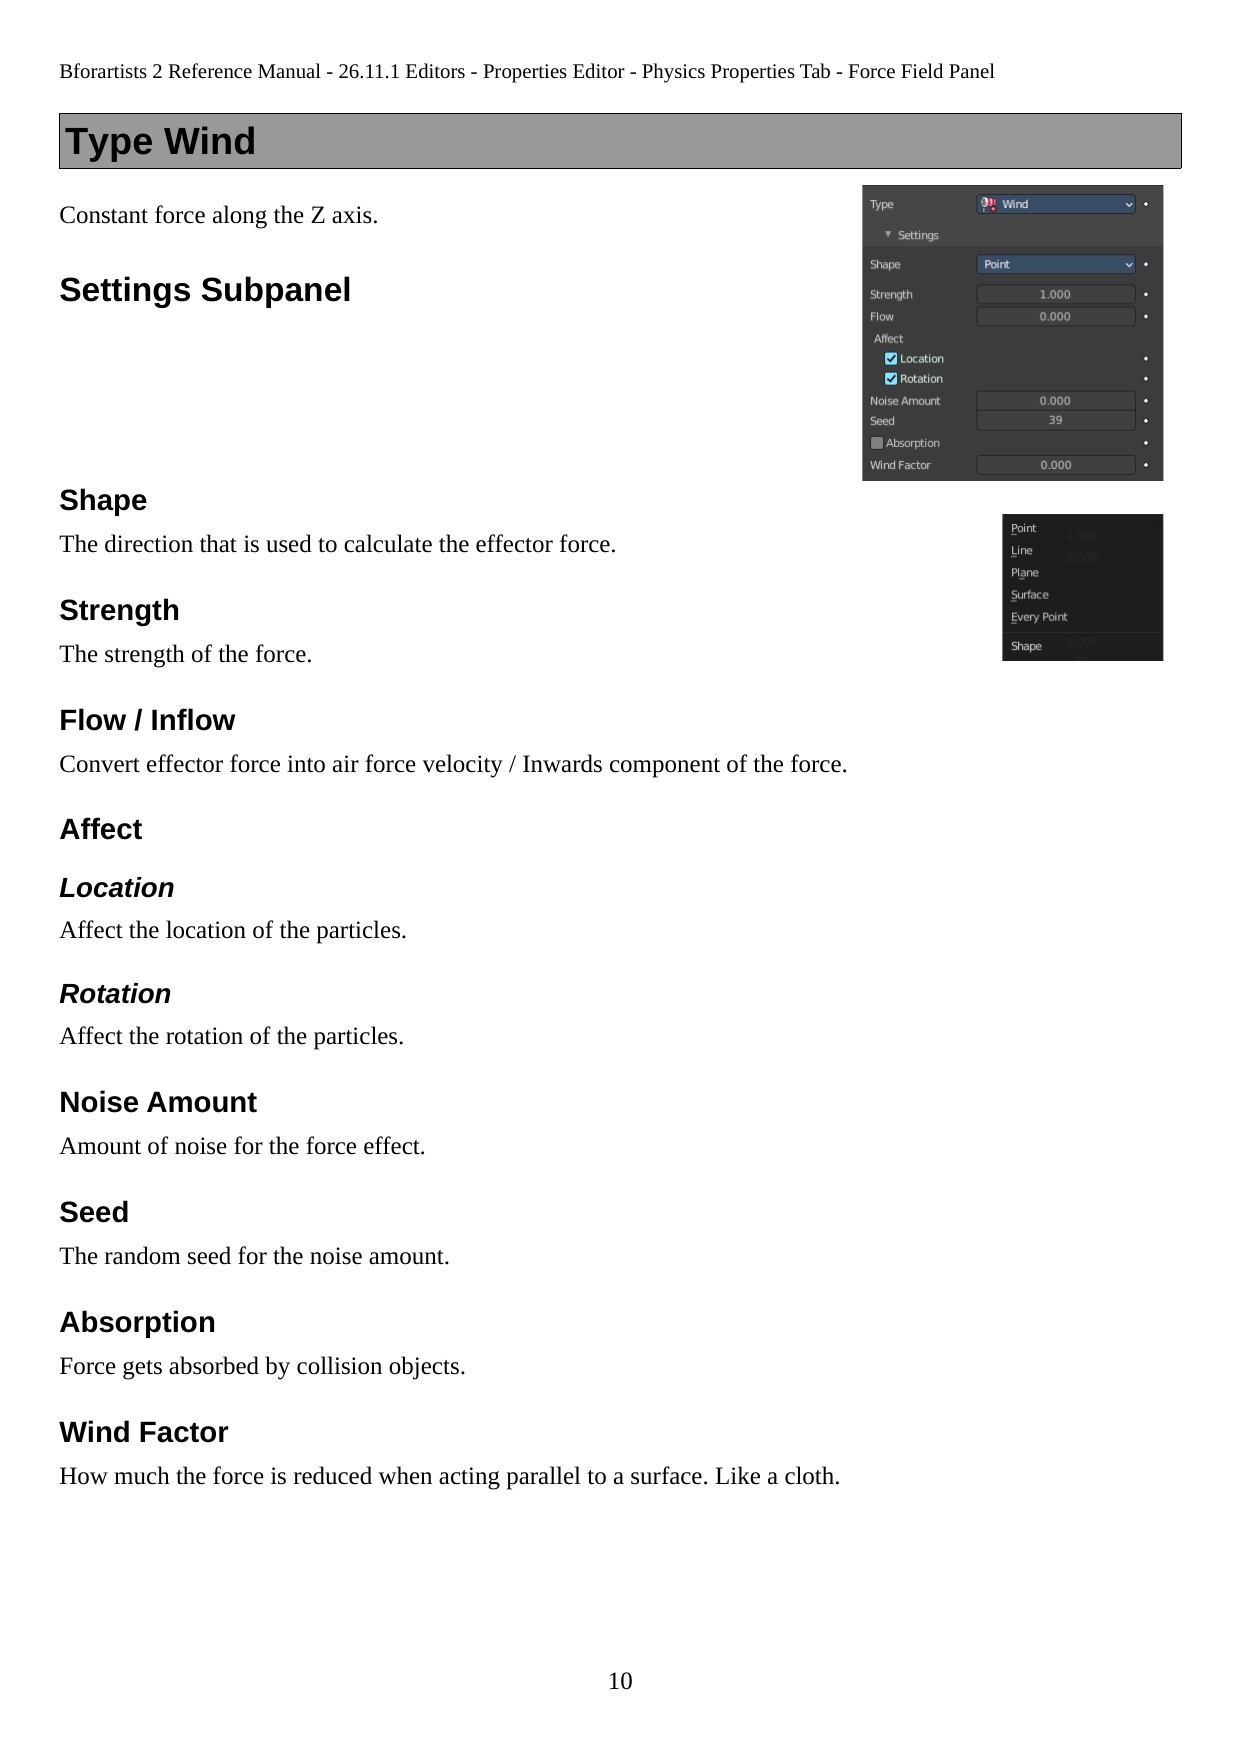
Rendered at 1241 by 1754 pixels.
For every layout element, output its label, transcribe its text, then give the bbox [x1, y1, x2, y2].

subtitle Location [59, 871, 1181, 903]
subtitle [1164, 592, 1181, 626]
subtitle Absorption [59, 1305, 1181, 1338]
subtitle [1164, 270, 1181, 308]
text Convert effector force into air force velocity / Inwards component of the force. [59, 749, 1181, 777]
table_header Type Wind [60, 114, 1181, 168]
subtitle Wind Factor [59, 1415, 1181, 1448]
text How much the force is reduced when acting parallel to a surface. Like a cloth. [59, 1461, 1181, 1490]
text Affect the rotation of the particles. [59, 1021, 1181, 1050]
subtitle Settings Subpanel [59, 270, 862, 308]
text The strength of the force. [59, 639, 1181, 667]
subtitle Affect [59, 812, 1181, 846]
subtitle Seed [59, 1195, 1181, 1229]
subtitle Flow / Inflow [59, 702, 1181, 736]
text Constant force along the Z axis. [59, 200, 862, 228]
subtitle Strength [59, 592, 1002, 626]
subtitle Rotation [59, 977, 1181, 1009]
picture [1002, 514, 1164, 661]
picture [862, 185, 1164, 481]
text Affect the location of the particles. [59, 915, 1181, 944]
text The direction that is used to calculate the effector force. [59, 529, 1002, 558]
text Amount of noise for the force effect. [59, 1131, 1181, 1160]
subtitle Noise Amount [59, 1085, 1181, 1119]
text The random seed for the noise amount. [59, 1241, 1181, 1270]
text Force gets absorbed by collision objects. [59, 1351, 1181, 1380]
subtitle Shape [59, 483, 1181, 516]
